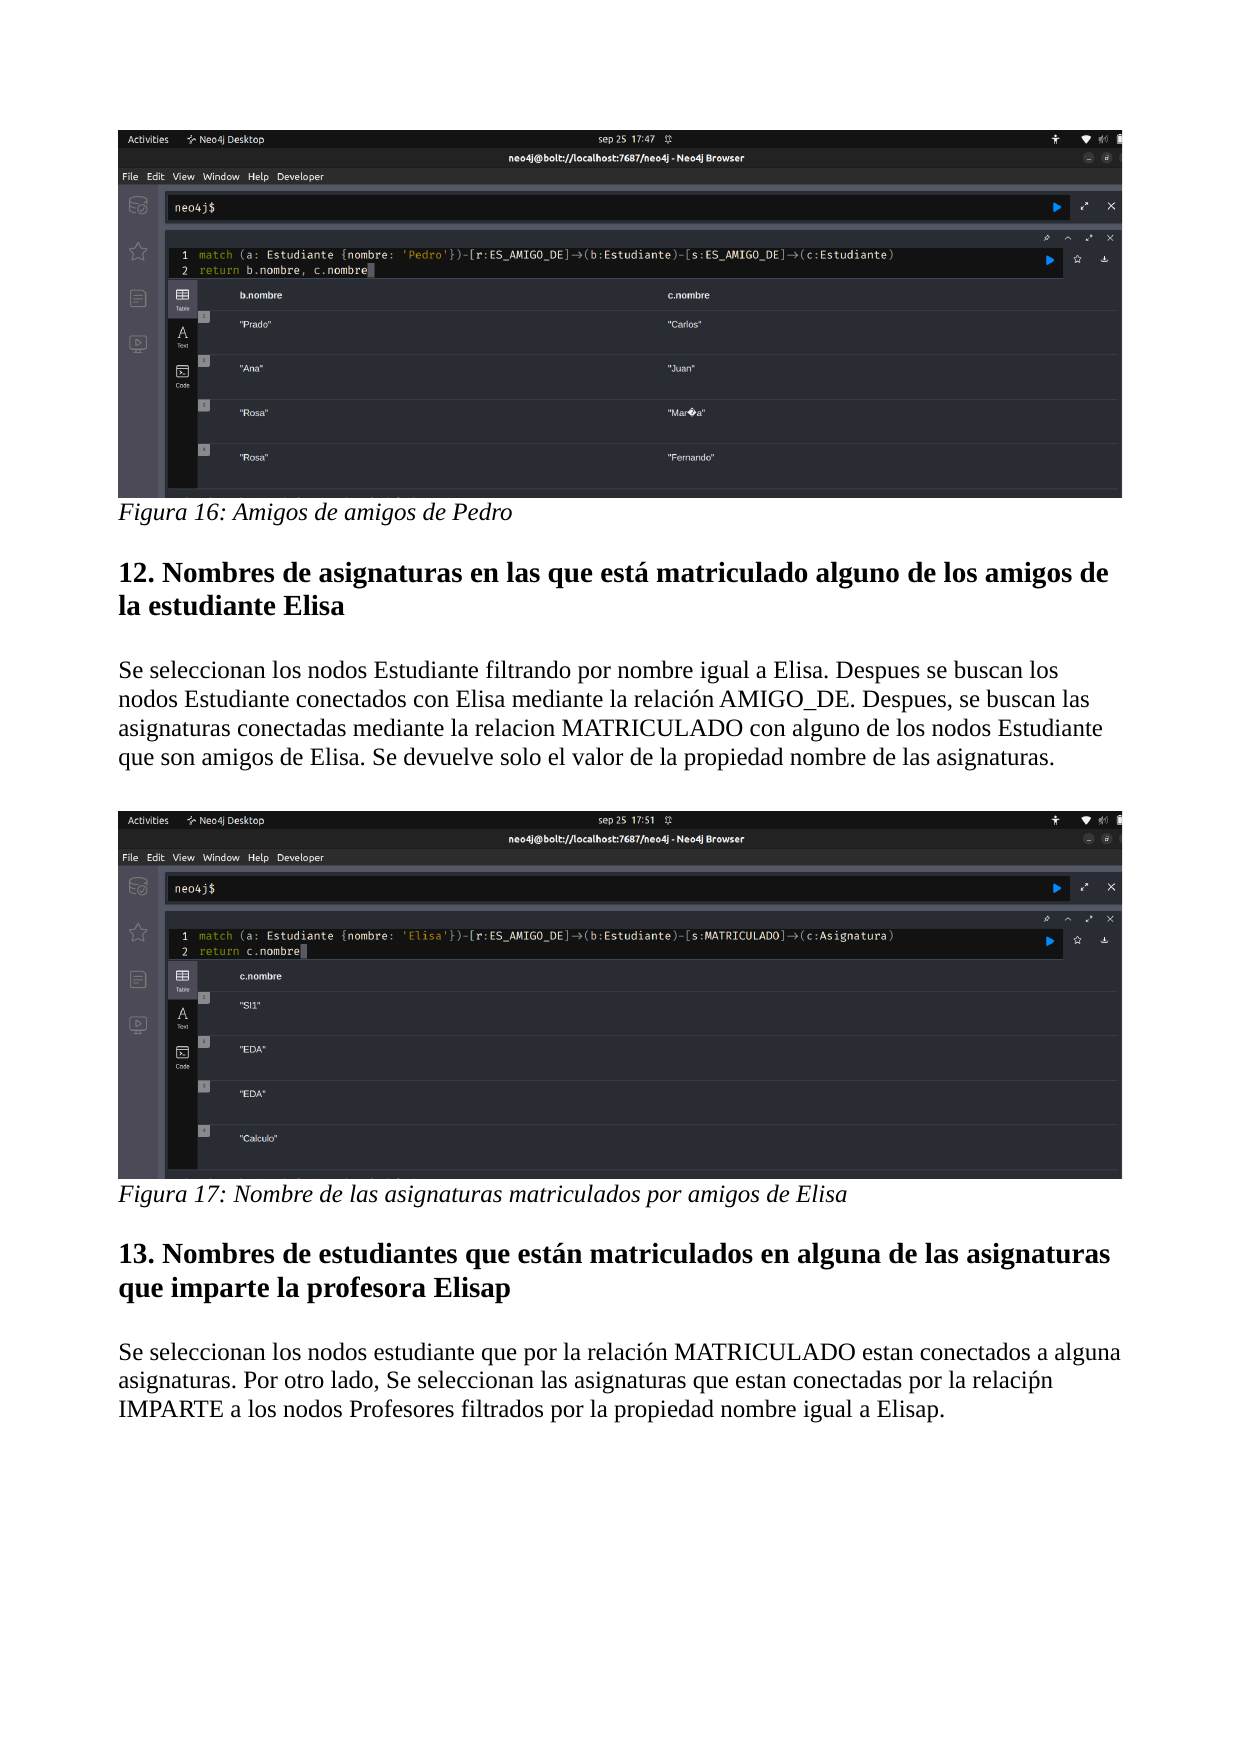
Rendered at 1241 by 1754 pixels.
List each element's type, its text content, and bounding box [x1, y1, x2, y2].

picture [118, 811, 1123, 1179]
text Se seleccionan los nodos estudiante que por la relación MATRICULADO estan conectados a alguna asignaturas. Por otro lado, Se seleccionan las asignaturas que estan conectadas por la relaciṕn IMPARTE a los nodos Profesores filtrados por la propiedad nombre igual a Elisap. [118, 1337, 1122, 1423]
text Figura 17: Nombre de las asignaturas matriculados por amigos de Elisa [118, 1179, 1122, 1207]
text Figura 16: Amigos de amigos de Pedro [118, 498, 1122, 526]
text 13. Nombres de estudiantes que están matriculados en alguna de las asignaturas que imparte la profesora Elisap [118, 1236, 1122, 1303]
text Se seleccionan los nodos Estudiante filtrando por nombre igual a Elisa. Despues se buscan los nodos Estudiante conectados con Elisa mediante la relación AMIGO_DE. Despues, se buscan las asignaturas conectadas mediante la relacion MATRICULADO con alguno de los nodos Estudiante que son amigos de Elisa. Se devuelve solo el valor de la propiedad nombre de las asignaturas. [118, 656, 1122, 771]
text 12. Nombres de asignaturas en las que está matriculado alguno de los amigos de la estudiante Elisa [118, 555, 1122, 622]
picture [118, 130, 1123, 498]
